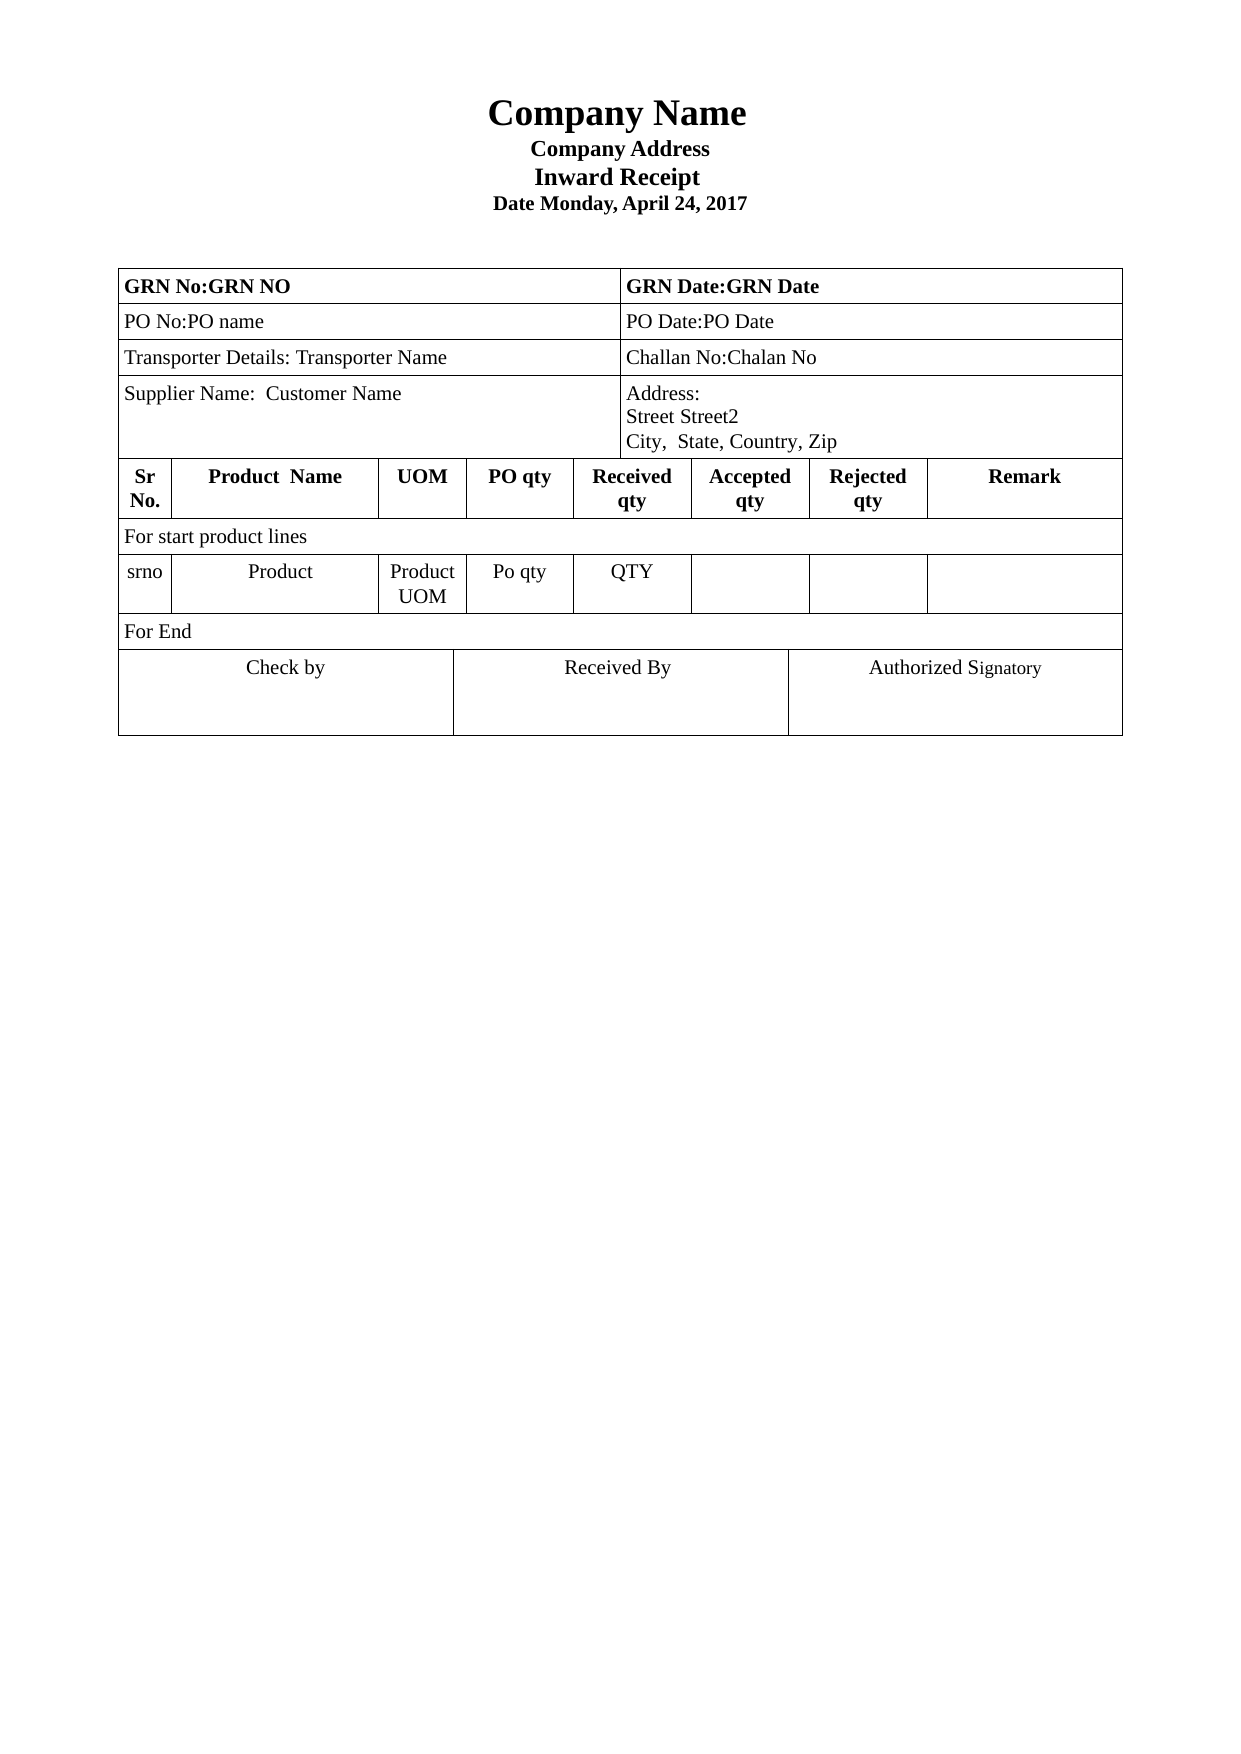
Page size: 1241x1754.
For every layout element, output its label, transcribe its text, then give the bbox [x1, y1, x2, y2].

table_cell [692, 555, 809, 613]
table_cell Remark [928, 459, 1122, 518]
table_cell Product UOM [379, 555, 466, 613]
table_cell Accepted qty [692, 459, 809, 518]
table_cell Address: Street Street2 City, State, Country, Zip [621, 376, 1122, 458]
table_cell Po qty [467, 555, 573, 613]
table_header GRN No:GRN NO [119, 269, 620, 303]
table_cell UOM [379, 459, 466, 518]
table_cell PO No:PO name [119, 304, 620, 339]
table_cell Authorized Signatory [789, 650, 1122, 735]
table_cell For End [119, 614, 1122, 649]
table_cell Sr No. [119, 459, 171, 518]
table_header GRN Date:GRN Date [621, 269, 1122, 303]
table_cell [928, 555, 1122, 613]
table_cell Rejected qty [810, 459, 927, 518]
table_cell Supplier Name: Customer Name [119, 376, 620, 458]
table_cell Received By [454, 650, 788, 735]
table_cell PO Date:PO Date [621, 304, 1122, 339]
table_cell Check by [119, 650, 453, 735]
table_cell Received qty [574, 459, 691, 518]
table_cell [810, 555, 927, 613]
table_cell Transporter Details: Transporter Name [119, 340, 620, 374]
table_cell PO qty [467, 459, 573, 518]
table_cell QTY [574, 555, 691, 613]
table_cell For start product lines [119, 519, 1122, 554]
table_cell Product [172, 555, 378, 613]
table_cell Challan No:Chalan No [621, 340, 1122, 374]
table_cell Product Name [172, 459, 378, 518]
table_cell srno [119, 555, 171, 613]
